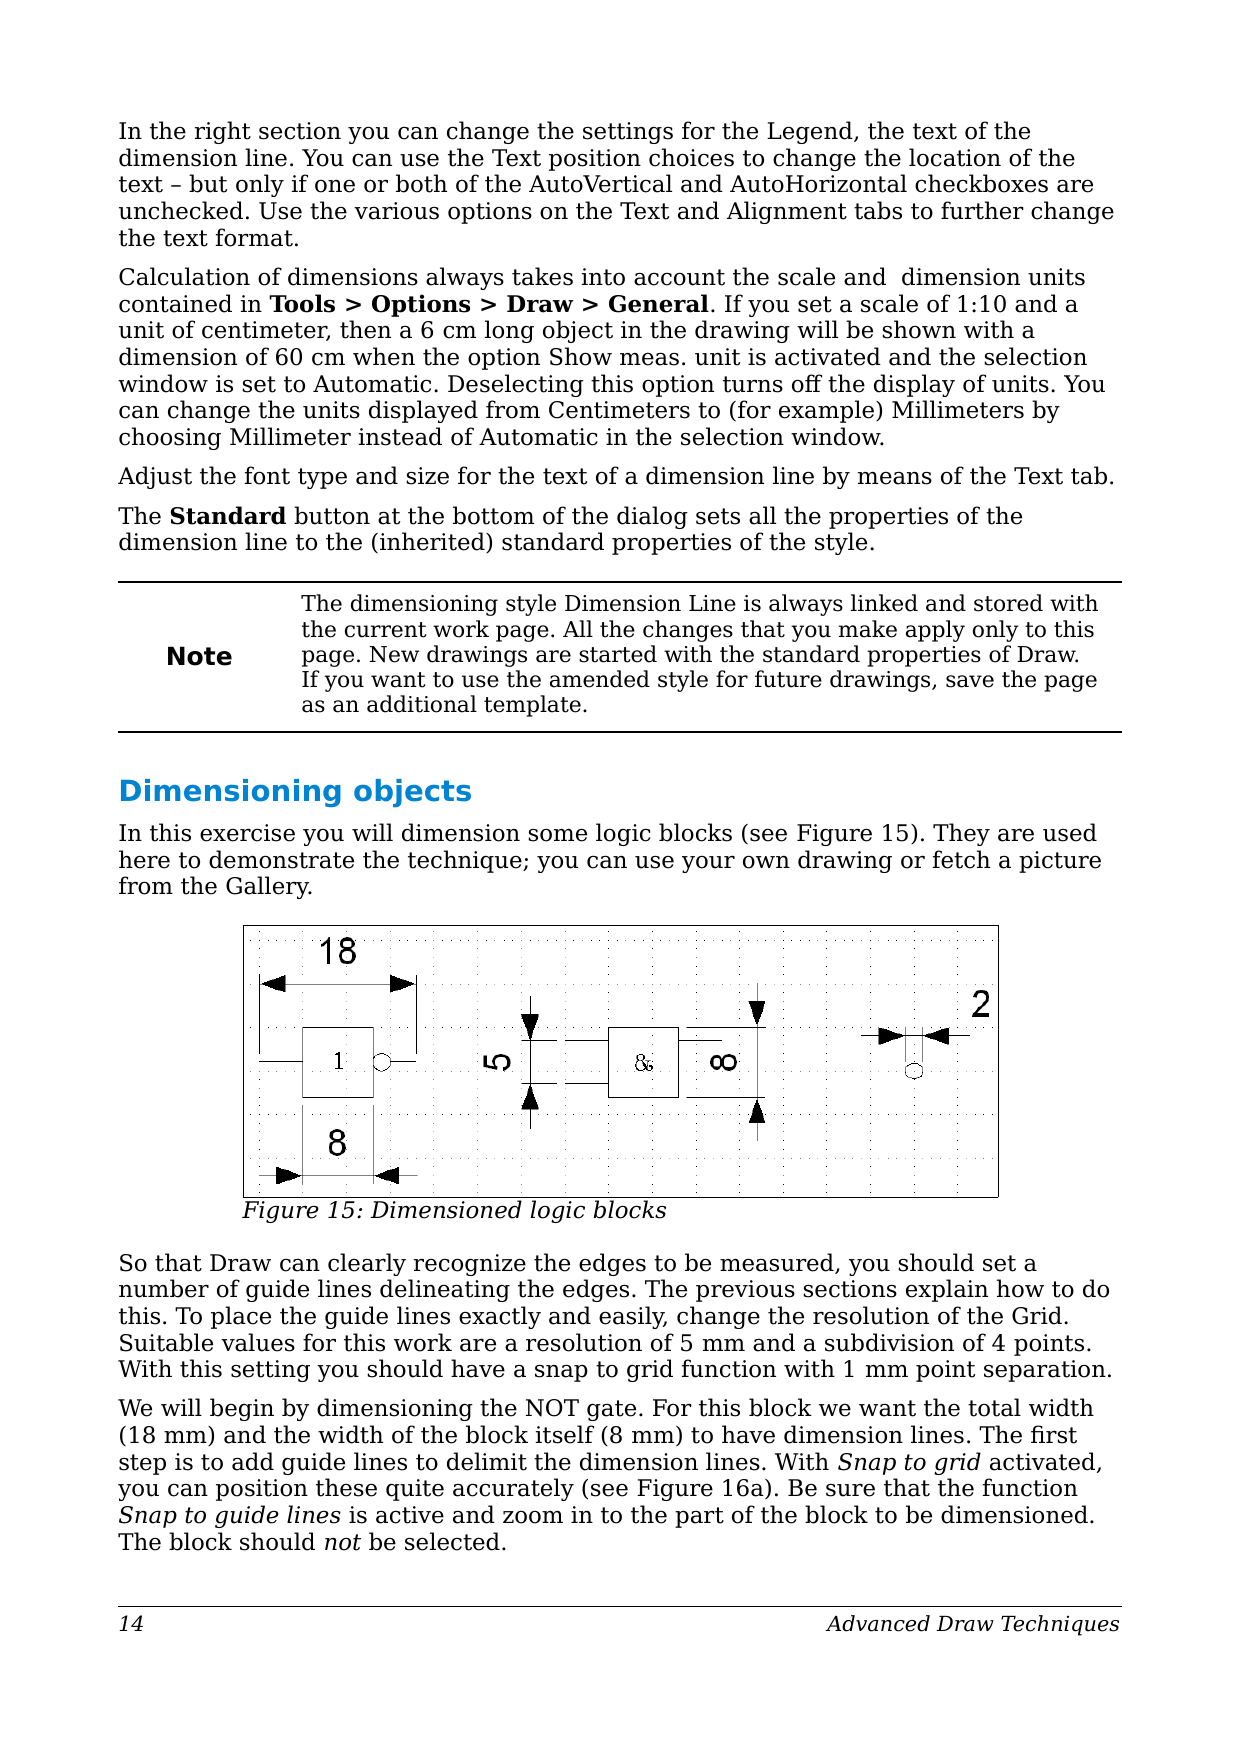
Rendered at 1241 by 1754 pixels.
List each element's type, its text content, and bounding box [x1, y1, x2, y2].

table_header Note [118, 583, 280, 731]
text We will begin by dimensioning the NOT gate. For this block we want the total width (18 mm) and the width of the block itself (8 mm) to have dimension lines. The first step is to add guide lines to delimit the dimension lines. With Snap to grid activated, you can position these quite accurately (see Figure 16a). Be sure that the function Snap to guide lines is active and zoom in to the part of the block to be dimensioned. The block should not be selected. [118, 1396, 1122, 1556]
text Adjust the font type and size for the text of a dimension line by means of the Text tab. [118, 463, 1122, 490]
table_header The dimensioning style Dimension Line is always linked and stored with the current work page. All the changes that you make apply only to this page. New drawings are started with the standard properties of Draw. If you want to use the amended style for future drawings, save the page as an additional template. [280, 583, 1122, 731]
text In the right section you can change the settings for the Legend, the text of the dimension line. You can use the Text position choices to change the location of the text – but only if one or both of the AutoVertical and AutoHorizontal checkboxes are unchecked. Use the various options on the Text and Alignment tabs to further change the text format. [118, 118, 1122, 251]
text Figure 15: Dimensioned logic blocks [242, 1197, 998, 1224]
picture [244, 926, 998, 1197]
text So that Draw can clearly recognize the edges to be measured, you should set a number of guide lines delineating the edges. The previous sections explain how to do this. To place the guide lines exactly and easily, change the resolution of the Grid. Suitable values for this work are a resolution of 5 mm and a subdivision of 4 points. With this setting you should have a snap to grid function with 1 mm point separation. [118, 1250, 1122, 1383]
text Calculation of dimensions always takes into account the scale and dimension units contained in Tools > Options > Draw > General. If you set a scale of 1:10 and a unit of centimeter, then a 6 cm long object in the drawing will be shown with a dimension of 60 cm when the option Show meas. unit is activated and the selection window is set to Automatic. Deselecting this option turns off the display of units. You can change the units displayed from Centimeters to (for example) Millimeters by choosing Millimeter instead of Automatic in the selection window. [118, 264, 1122, 451]
subtitle Dimensioning objects [118, 774, 1122, 808]
text The Standard button at the bottom of the dialog sets all the properties of the dimension line to the (inherited) standard properties of the style. [118, 503, 1122, 556]
text In this exercise you will dimension some logic blocks (see Figure 15). They are used here to demonstrate the technique; you can use your own drawing or fetch a picture from the Gallery. [118, 820, 1122, 900]
